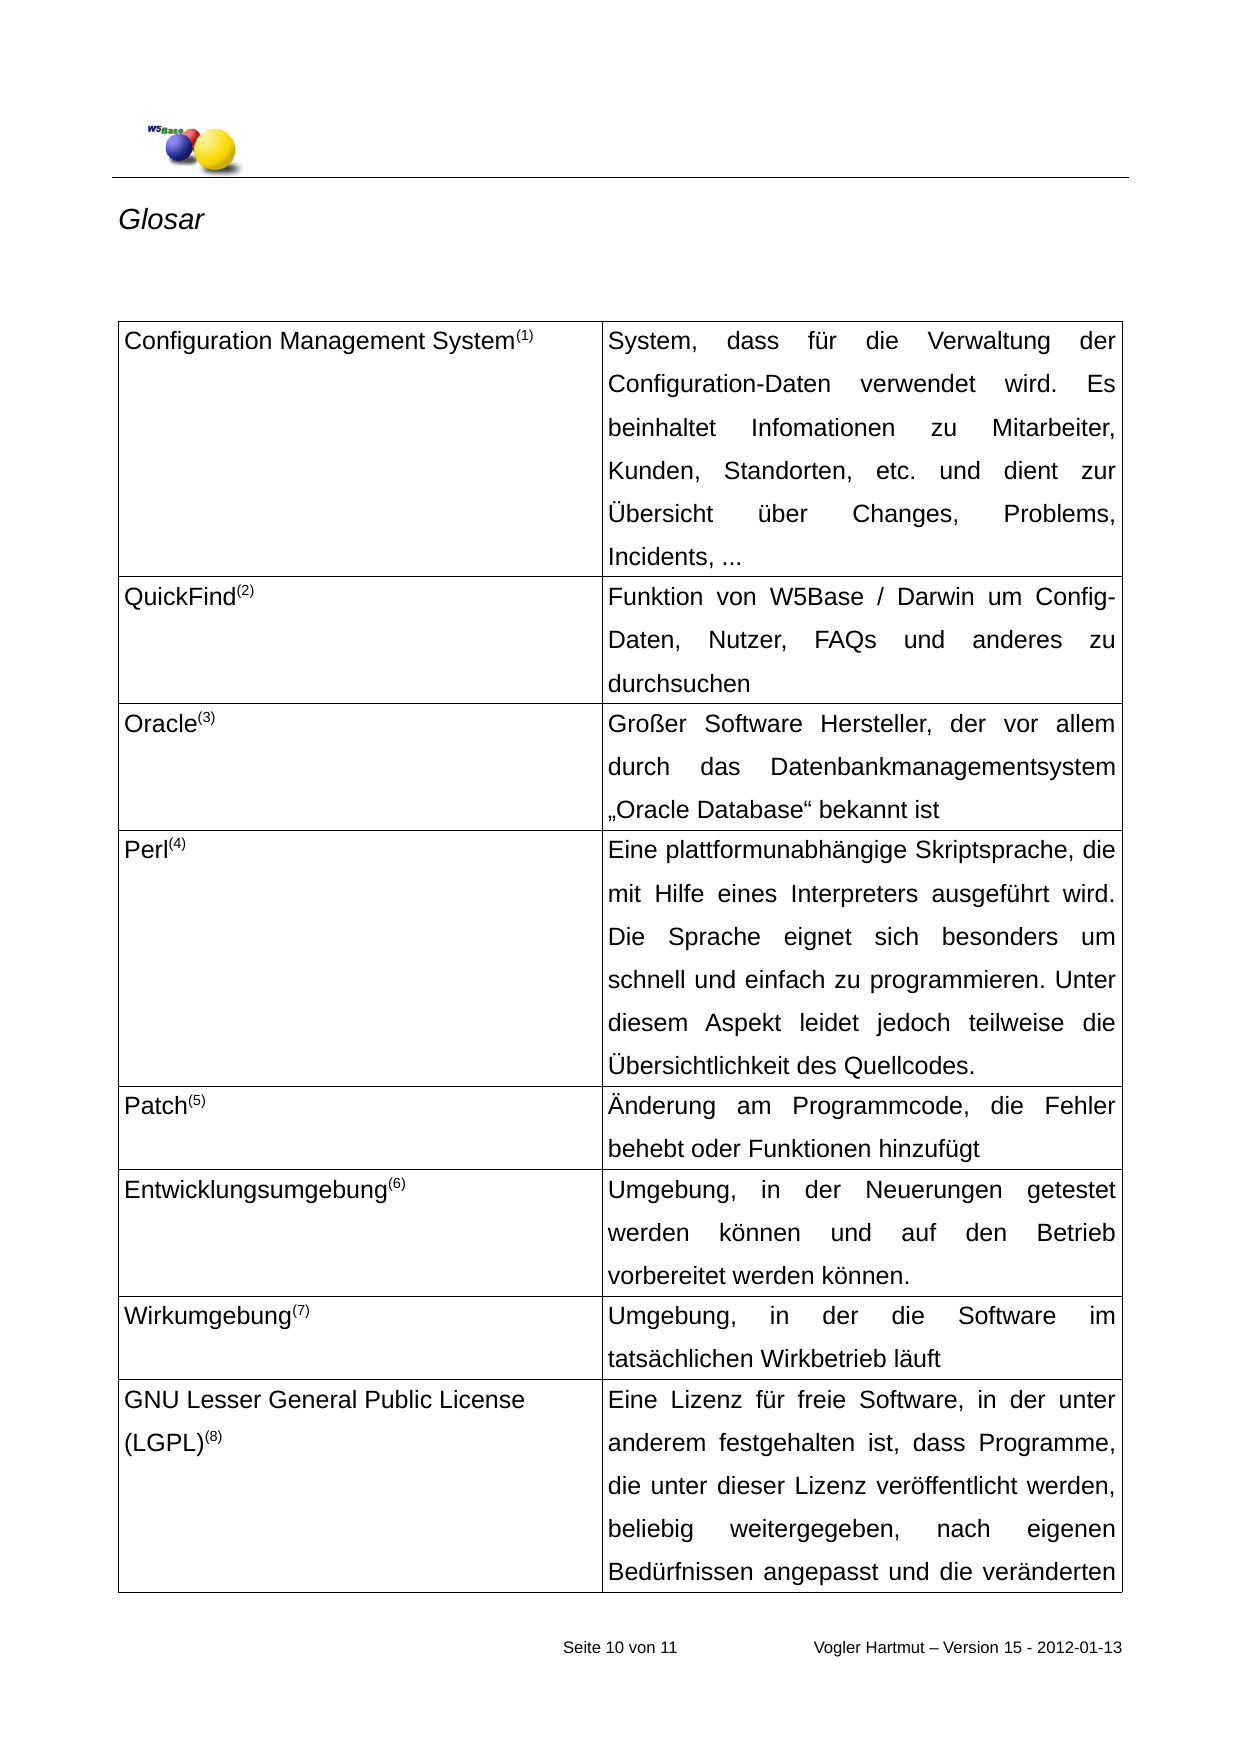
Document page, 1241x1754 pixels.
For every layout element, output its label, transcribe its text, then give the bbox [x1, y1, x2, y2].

table_cell Großer Software Hersteller, der vor allem durch das Datenbankmanagementsystem „Oracle Database“ bekannt ist [603, 704, 1122, 829]
table_cell Umgebung, in der die Software im tatsächlichen Wirkbetrieb läuft [603, 1297, 1122, 1379]
table_cell Patch(5) [119, 1087, 602, 1169]
table_cell Entwicklungsumgebung(6) [119, 1170, 602, 1296]
table_cell Eine plattformunabhängige Skriptsprache, die mit Hilfe eines Interpreters ausgeführt wird. Die Sprache eignet sich besonders um schnell und einfach zu programmieren. Unter diesem Aspekt leidet jedoch teilweise die Übersichtlichkeit des Quellcodes. [603, 831, 1122, 1086]
table_header System, dass für die Verwaltung der Configuration-Daten verwendet wird. Es beinhaltet Infomationen zu Mitarbeiter, Kunden, Standorten, etc. und dient zur Übersicht über Changes, Problems, Incidents, ... [603, 322, 1122, 576]
table_cell Perl(4) [119, 831, 602, 1086]
table_cell Umgebung, in der Neuerungen getestet werden können und auf den Betrieb vorbereitet werden können. [603, 1170, 1122, 1296]
table_cell Wirkumgebung(7) [119, 1297, 602, 1379]
table_cell QuickFind(2) [119, 577, 602, 703]
picture [116, 119, 270, 177]
table_cell GNU Lesser General Public License (LGPL)(8) [119, 1380, 602, 1592]
subtitle Glosar [118, 202, 1122, 236]
table_cell Oracle(3) [119, 704, 602, 829]
table_cell Änderung am Programmcode, die Fehler behebt oder Funktionen hinzufügt [603, 1087, 1122, 1169]
table_header Configuration Management System(1) [119, 322, 602, 576]
table_cell Eine Lizenz für freie Software, in der unter anderem festgehalten ist, dass Programme, die unter dieser Lizenz veröffentlicht werden, beliebig weitergegeben, nach eigenen Bedürfnissen angepasst und die veränderten [603, 1380, 1122, 1592]
table_cell Funktion von W5Base / Darwin um Config-Daten, Nutzer, FAQs und anderes zu durchsuchen [603, 577, 1122, 703]
